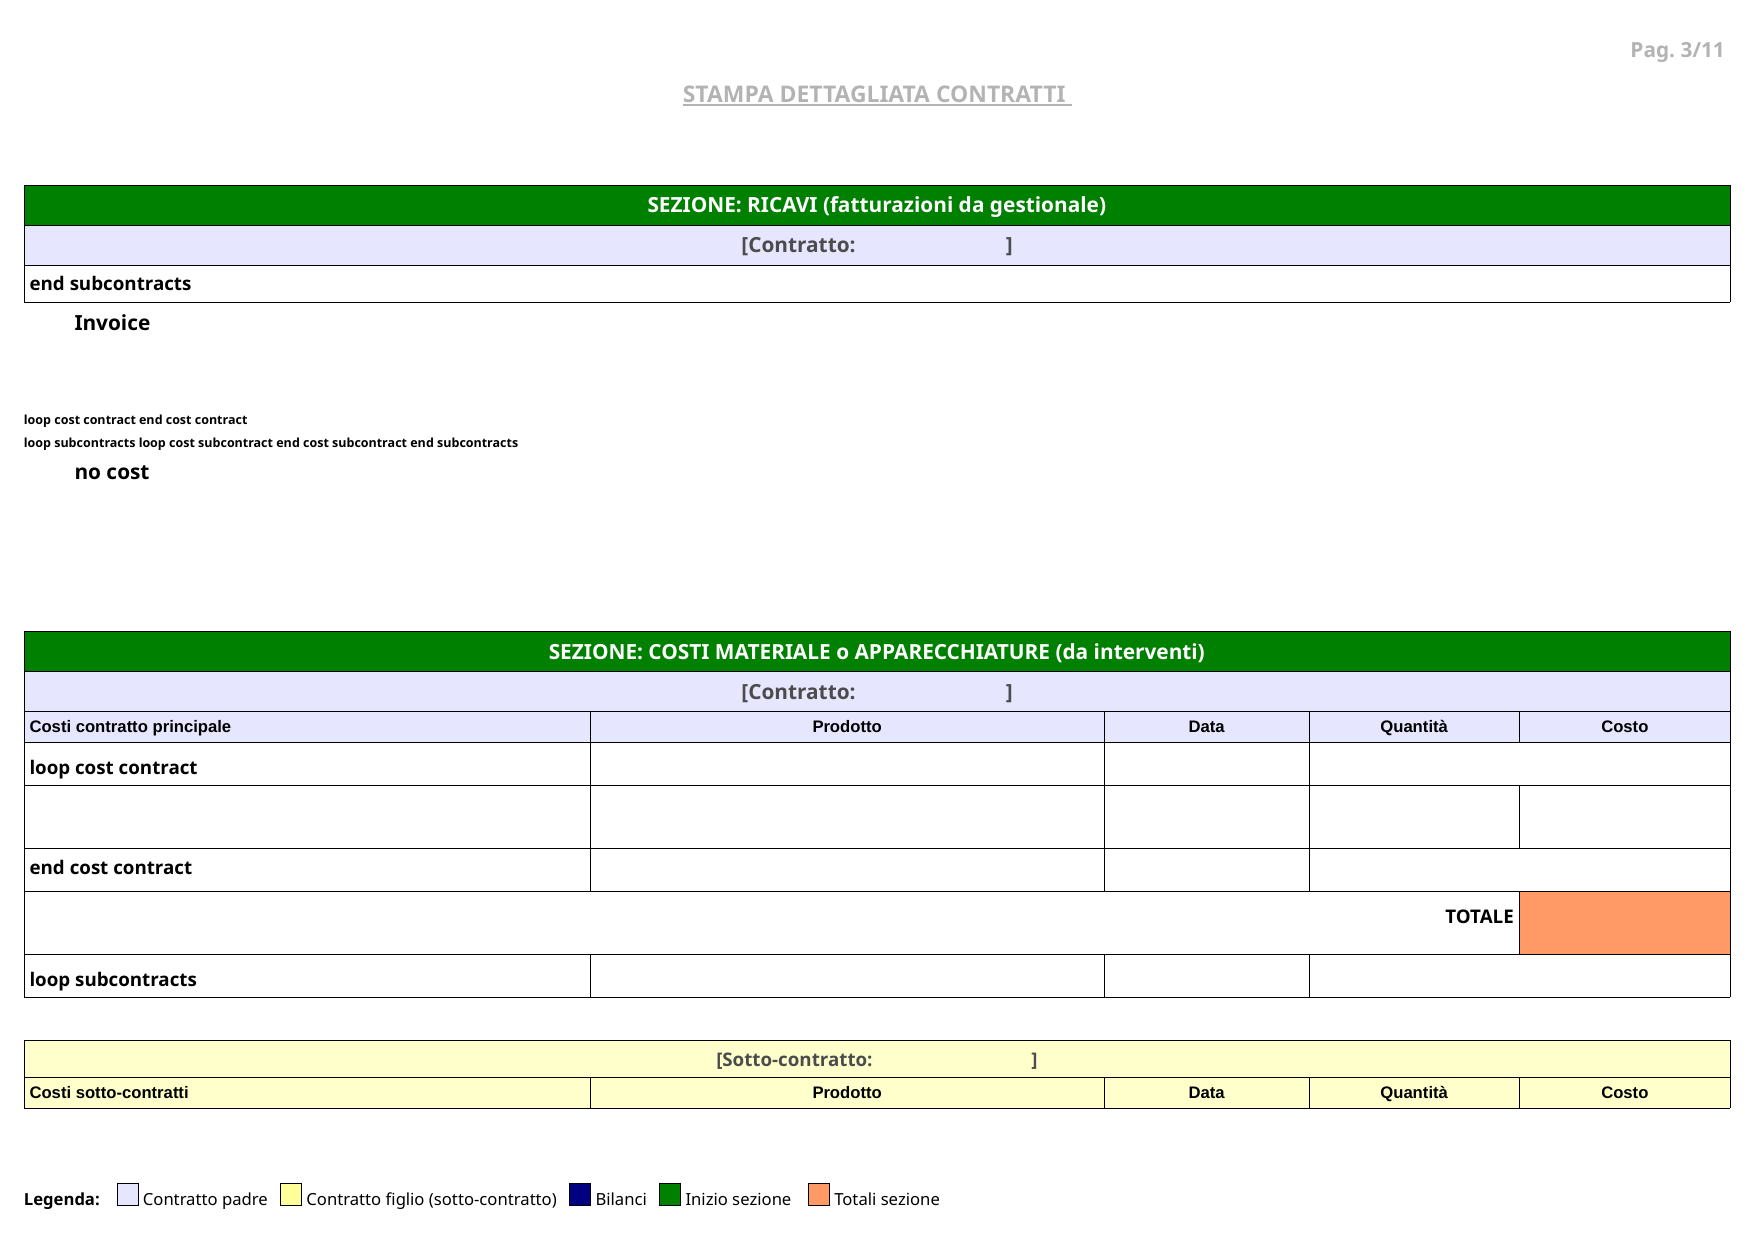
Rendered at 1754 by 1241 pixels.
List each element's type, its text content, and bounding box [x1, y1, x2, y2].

text loop cost contract end cost contract [24, 411, 1730, 428]
table_cell Quantità [1310, 712, 1519, 742]
table_cell Prodotto [591, 712, 1104, 742]
table_header [24, 139, 1730, 185]
text </if> Invoice [24, 308, 1730, 336]
table_cell <formatLang(cost.unit_amount)> [1310, 786, 1519, 848]
table_cell [591, 743, 1104, 785]
table_cell [591, 849, 1104, 891]
text <if test="not test_part('cost', data)"> [24, 377, 1730, 405]
table_cell [Contratto: <contract.name>] [25, 672, 1730, 711]
table_cell [1105, 849, 1309, 891]
table_cell <cost.name> [25, 786, 590, 848]
table_cell Quantità [1310, 1078, 1519, 1108]
table_cell <formatLang(get_totals('cost'))> [1520, 892, 1730, 954]
table_cell Costi sotto-contratti [25, 1078, 590, 1108]
table_cell Data [1105, 712, 1309, 742]
table_cell <format_data_italian(cost.date)> [1105, 786, 1309, 848]
table_cell Costo [1520, 712, 1730, 742]
table_cell TOTALE [25, 892, 1519, 954]
table_cell Prodotto [591, 1078, 1104, 1108]
table_cell [1105, 743, 1309, 785]
table_cell [1310, 955, 1730, 997]
table_cell [Contratto: <contract.name>] [25, 226, 1730, 265]
table_cell [Sotto-contratto: <subcontract.name>] [25, 1041, 1730, 1077]
table_cell [1105, 955, 1309, 997]
table_cell <cost.product_id.name if cost.product_id else "???"> [591, 786, 1104, 848]
table_cell Costi contratto principale [25, 712, 590, 742]
table_cell [24, 998, 1730, 1040]
table_cell [1310, 743, 1730, 785]
table_cell Data [1105, 1078, 1309, 1108]
table_cell SEZIONE: RICAVI (fatturazioni da gestionale) [25, 186, 1730, 225]
text </if> no cost [24, 457, 1730, 485]
table_cell loop subcontracts [25, 955, 590, 997]
table_cell [1310, 849, 1730, 891]
table_cell [591, 955, 1104, 997]
table_cell SEZIONE: COSTI MATERIALE o APPARECCHIATURE (da interventi) [25, 632, 1730, 671]
table_header [24, 589, 1730, 631]
table_cell loop cost contract [25, 743, 590, 785]
table_cell end subcontracts [25, 266, 1730, 302]
table_cell <formatLang(cost.amount)> [1520, 786, 1730, 848]
table_cell Costo [1520, 1078, 1730, 1108]
text loop subcontracts loop cost subcontract end cost subcontract end subcontracts [24, 434, 1730, 451]
table_cell end cost contract [25, 849, 590, 891]
text <if test="test_part('cost', data)"> [24, 526, 1730, 554]
